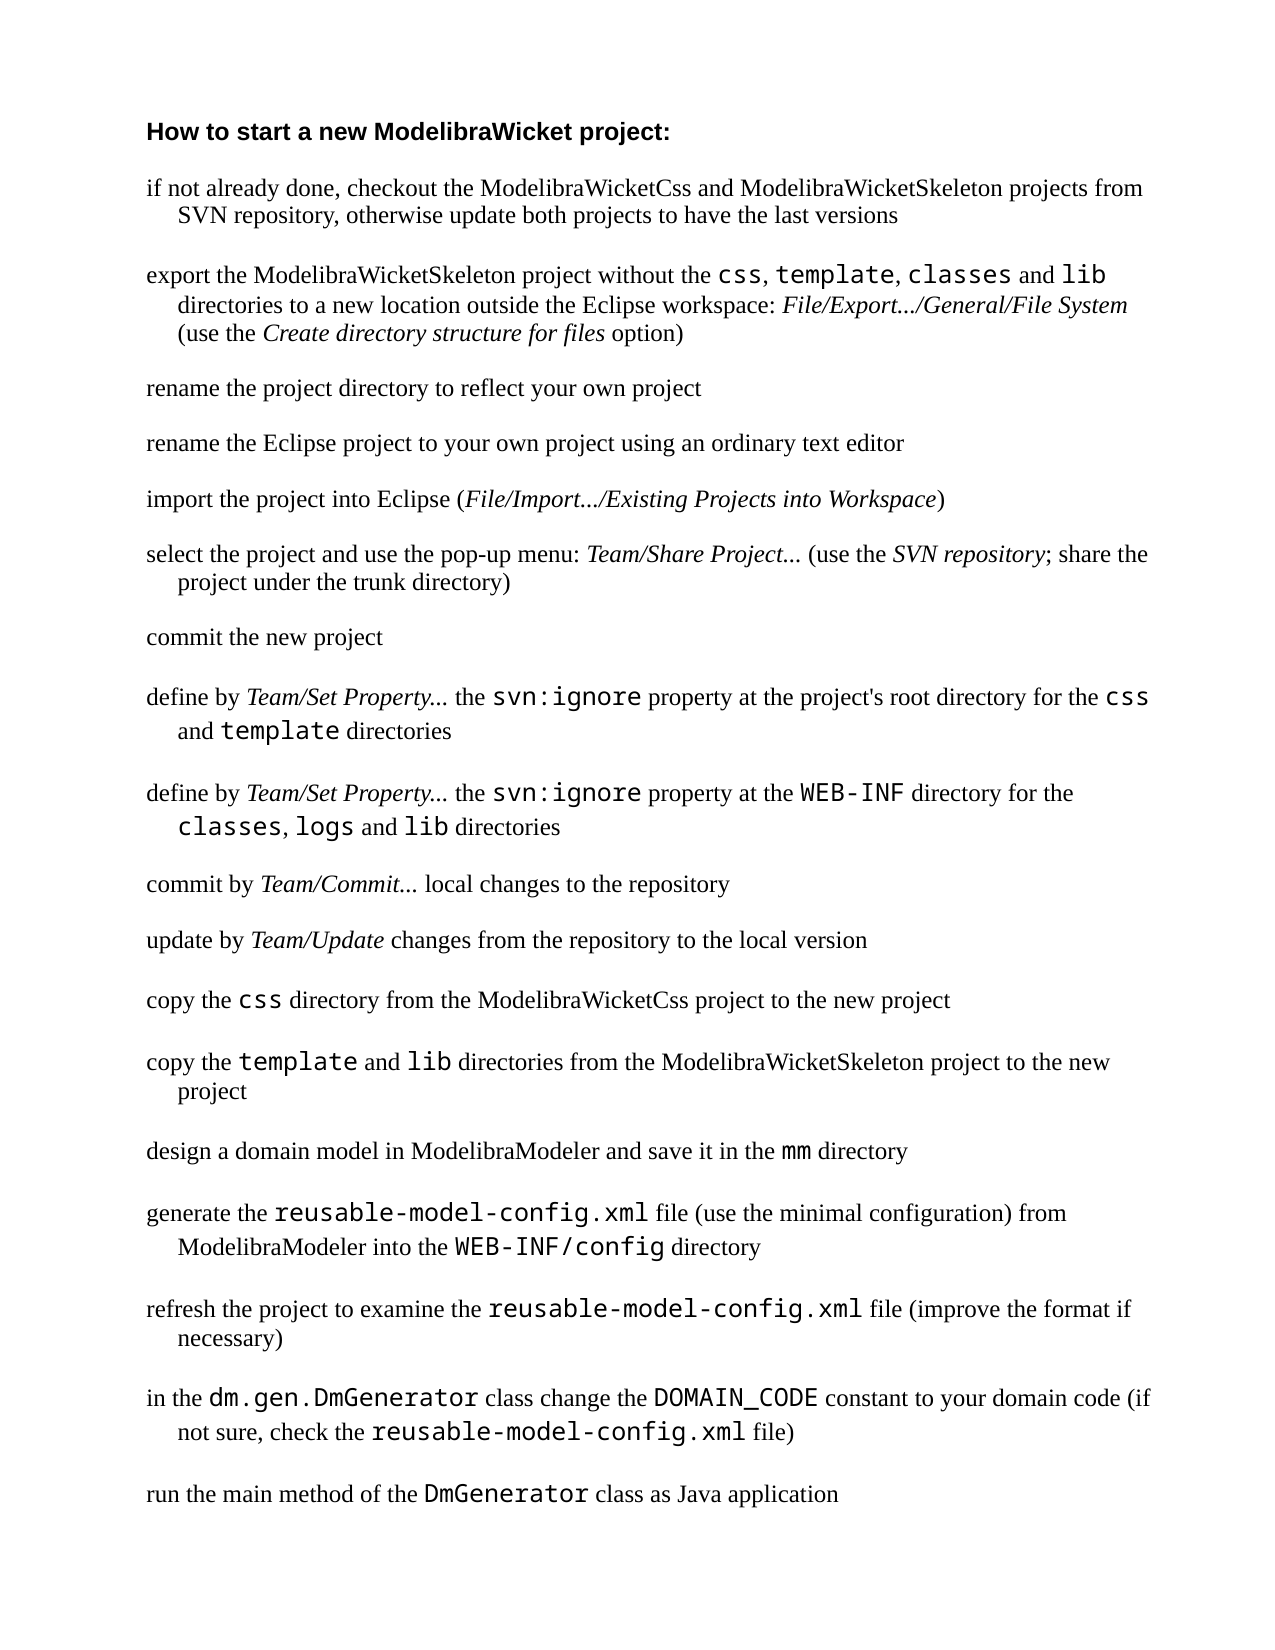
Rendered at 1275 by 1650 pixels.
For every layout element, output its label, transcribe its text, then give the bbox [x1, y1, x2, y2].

text copy the template and lib directories from the ModelibraWicketSkeleton project to the new project [146, 1043, 1157, 1105]
text design a domain model in ModelibraModeler and save it in the mm directory [146, 1133, 1157, 1167]
text commit the new project [146, 623, 1157, 651]
text generate the reusable-model-config.xml file (use the minimal configuration) from ModelibraModeler into the WEB-INF/config directory [146, 1194, 1157, 1262]
text commit by Team/Commit... local changes to the repository [146, 871, 1157, 898]
text rename the Eclipse project to your own project using an ordinary text editor [146, 429, 1157, 457]
text in the dm.gen.DmGenerator class change the DOMAIN_CODE constant to your domain code (if not sure, check the reusable-model-config.xml file) [146, 1380, 1157, 1448]
text update by Team/Update changes from the repository to the local version [146, 926, 1157, 954]
text define by Team/Set Property... the svn:ignore property at the project's root directory for the css and template directories [146, 679, 1157, 747]
text select the project and use the pop-up menu: Team/Share Project... (use the SVN repository; share the project under the trunk directory) [146, 540, 1157, 596]
text How to start a new ModelibraWicket project: [146, 118, 1157, 146]
text copy the css directory from the ModelibraWicketCss project to the new project [146, 981, 1157, 1015]
text export the ModelibraWicketSkeleton project without the css, template, classes and lib directories to a new location outside the Eclipse workspace: File/Export.../General/File System (use the Create directory structure for files option) [146, 257, 1157, 346]
text define by Team/Set Property... the svn:ignore property at the WEB-INF directory for the classes, logs and lib directories [146, 775, 1157, 843]
text if not already done, checkout the ModelibraWicketCss and ModelibraWicketSkeleton projects from SVN repository, otherwise update both projects to have the last versions [146, 174, 1157, 229]
text run the main method of the DmGenerator class as Java application [146, 1476, 1157, 1509]
text refresh the project to examine the reusable-model-config.xml file (improve the format if necessary) [146, 1290, 1157, 1352]
text rename the project directory to reflect your own project [146, 374, 1157, 402]
text import the project into Eclipse (File/Import.../Existing Projects into Workspace) [146, 485, 1157, 513]
